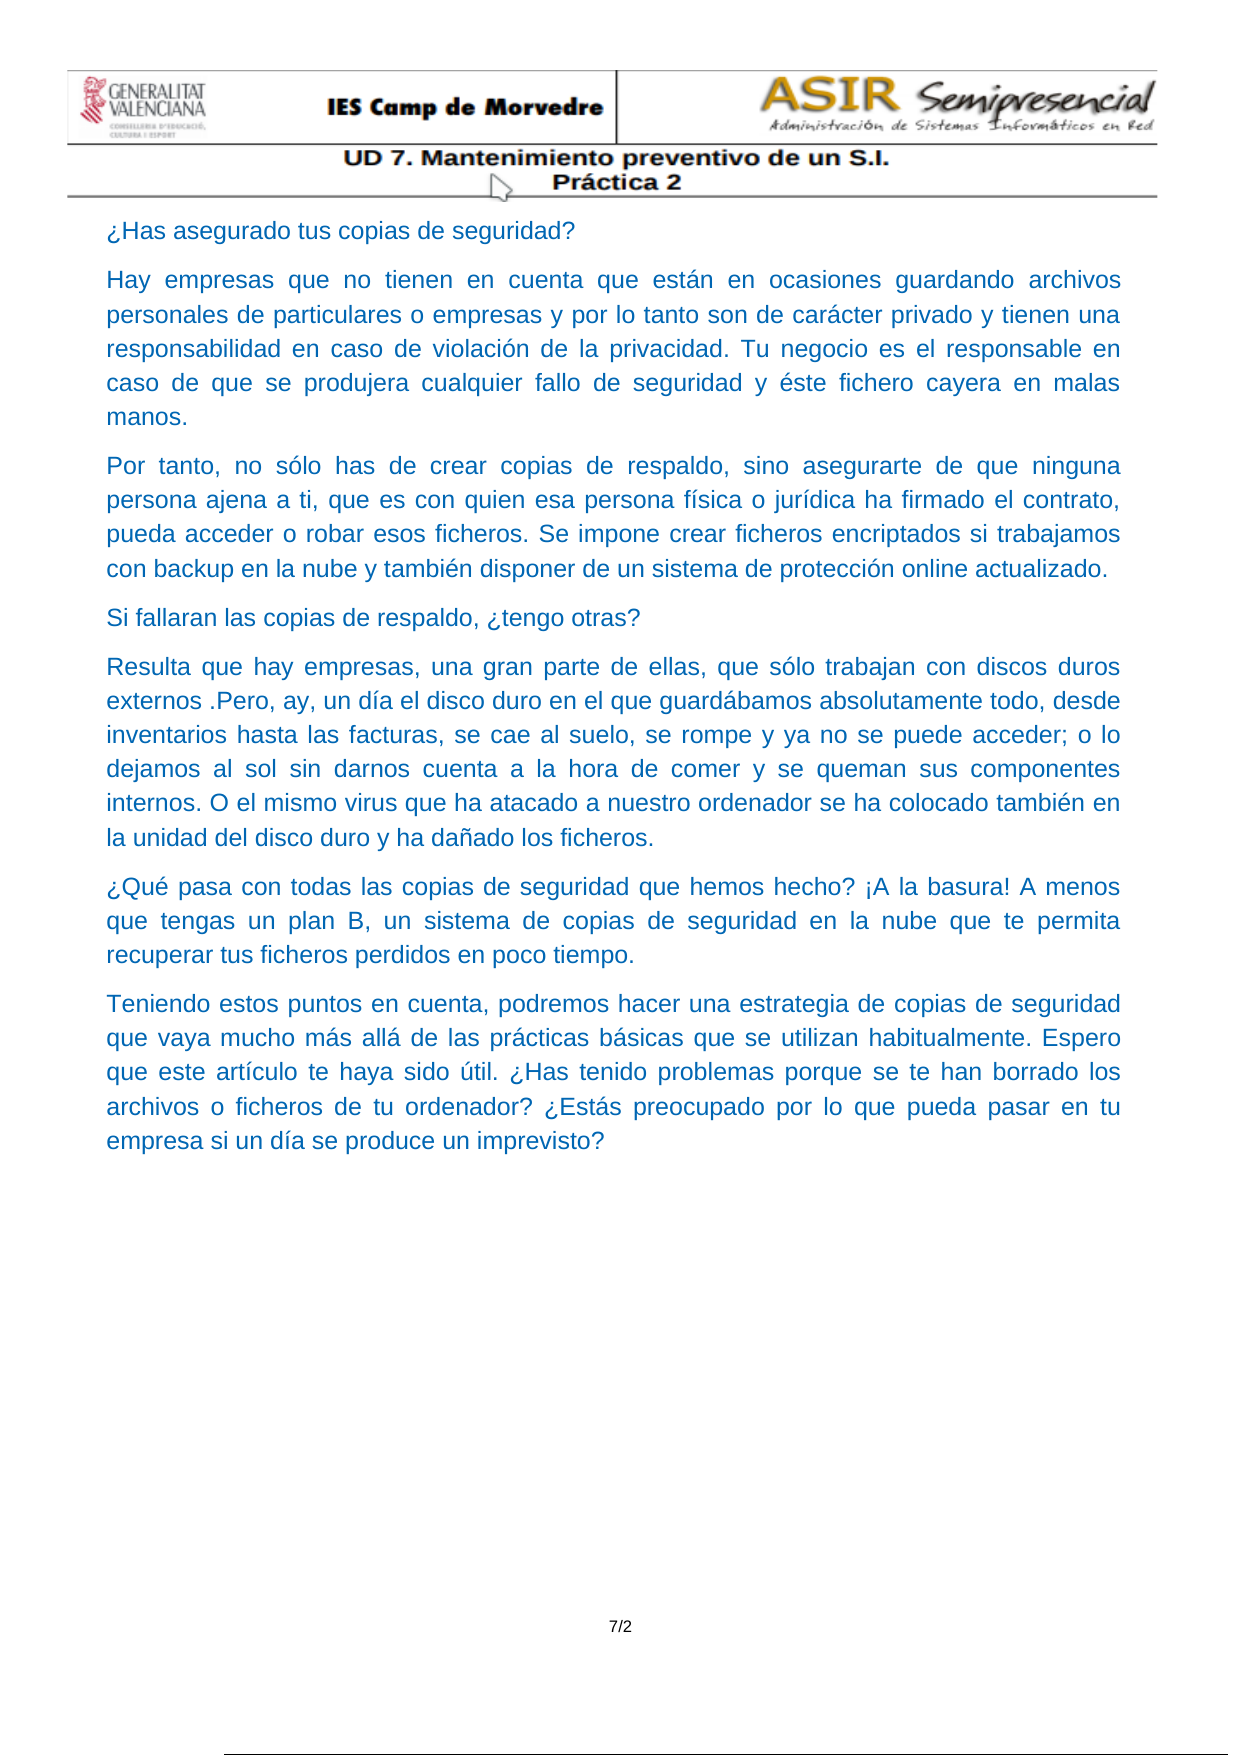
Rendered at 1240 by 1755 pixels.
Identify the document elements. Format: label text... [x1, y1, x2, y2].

text Teniendo estos puntos en cuenta, podremos hacer una estrategia de copias de seguridad que vaya mucho más allá de las prácticas básicas que se utilizan habitualmente. Espero que este artículo te haya sido útil. ¿Has tenido problemas porque se te han borrado los archivos o ficheros de tu ordenador? ¿Estás preocupado por lo que pueda pasar en tu empresa si un día se produce un imprevisto? [106, 989, 1123, 1154]
text Resulta que hay empresas, una gran parte de ellas, que sólo trabajan con discos duros externos .Pero, ay, un día el disco duro en el que guardábamos absolutamente todo, desde inventarios hasta las facturas, se cae al suelo, se rompe y ya no se puede acceder; o lo dejamos al sol sin darnos cuenta a la hora de comer y se queman sus componentes internos. O el mismo virus que ha atacado a nuestro ordenador se ha colocado también en la unidad del disco duro y ha dañado los ficheros. [106, 652, 1123, 851]
text ¿Qué pasa con todas las copias de seguridad que hemos hecho? ¡A la basura! A menos que tengas un plan B, un sistema de copias de seguridad en la nube que te permita recuperar tus ficheros perdidos en poco tiempo. [106, 872, 1123, 969]
text ¿Has asegurado tus copias de seguridad? [106, 216, 1123, 245]
text Hay empresas que no tienen en cuenta que están en ocasiones guardando archivos personales de particulares o empresas y por lo tanto son de carácter privado y tienen una responsabilidad en caso de violación de la privacidad. Tu negocio es el responsable en caso de que se produjera cualquier fallo de seguridad y éste fichero cayera en malas manos. [106, 265, 1123, 431]
text Por tanto, no sólo has de crear copias de respaldo, sino asegurarte de que ninguna persona ajena a ti, que es con quien esa persona física o jurídica ha firmado el contrato, pueda acceder o robar esos ficheros. Se impone crear ficheros encriptados si trabajamos con backup en la nube y también disponer de un sistema de protección online actualizado. [106, 451, 1123, 582]
text Si fallaran las copias de respaldo, ¿tengo otras? [106, 603, 1123, 631]
picture [67, 70, 1158, 202]
